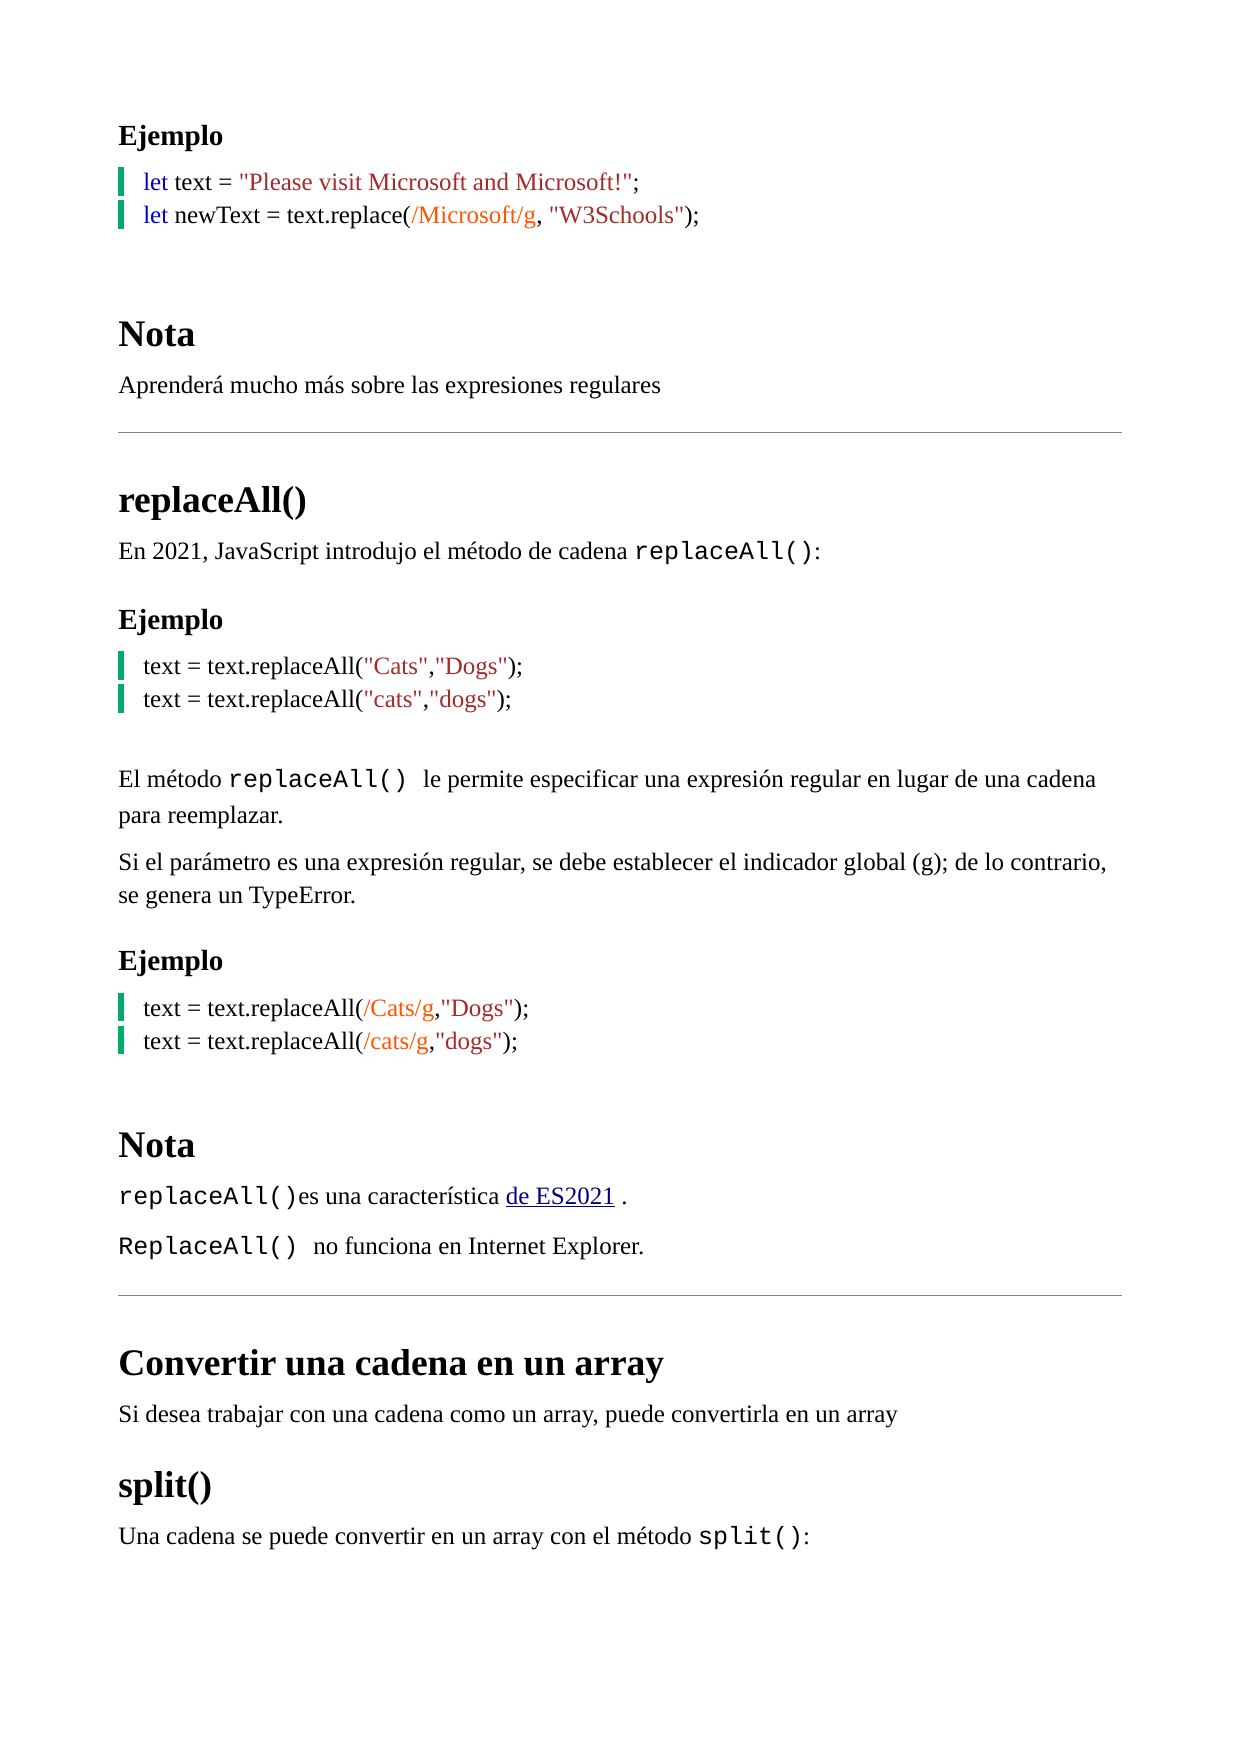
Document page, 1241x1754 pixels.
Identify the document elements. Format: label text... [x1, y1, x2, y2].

text Una cadena se puede convertir en un array con el método split(): [118, 1521, 1122, 1552]
text text = text.replaceAll(/Cats/g,"Dogs"); text = text.replaceAll(/cats/g,"dogs"); [118, 993, 1122, 1054]
text replaceAll()es una característica de ES2021 . [118, 1181, 1122, 1212]
text let text = "Please visit Microsoft and Microsoft!"; let newText = text.replace(/Microsoft/g, "W3Schools"); [118, 167, 1122, 229]
subtitle replaceAll() [118, 477, 1122, 521]
subtitle Ejemplo [118, 602, 1122, 635]
text En 2021, JavaScript introdujo el método de cadena replaceAll(): [118, 536, 1122, 567]
text Aprenderá mucho más sobre las expresiones regulares [118, 370, 1122, 399]
subtitle Ejemplo [118, 118, 1122, 152]
subtitle Nota [118, 1122, 1122, 1165]
text Si desea trabajar con una cadena como un array, puede convertirla en un array [118, 1399, 1122, 1428]
subtitle Convertir una cadena en un array [118, 1341, 1122, 1384]
text ReplaceAll() no funciona en Internet Explorer. [118, 1231, 1122, 1262]
text El método replaceAll() le permite especificar una expresión regular en lugar de una cadena para reemplazar. [118, 764, 1122, 828]
subtitle Ejemplo [118, 943, 1122, 977]
subtitle Nota [118, 311, 1122, 354]
subtitle split() [118, 1463, 1122, 1506]
text text = text.replaceAll("Cats","Dogs"); text = text.replaceAll("cats","dogs"); [118, 651, 1122, 713]
text Si el parámetro es una expresión regular, se debe establecer el indicador global (g); de lo contrario, se genera un TypeError. [118, 847, 1122, 909]
